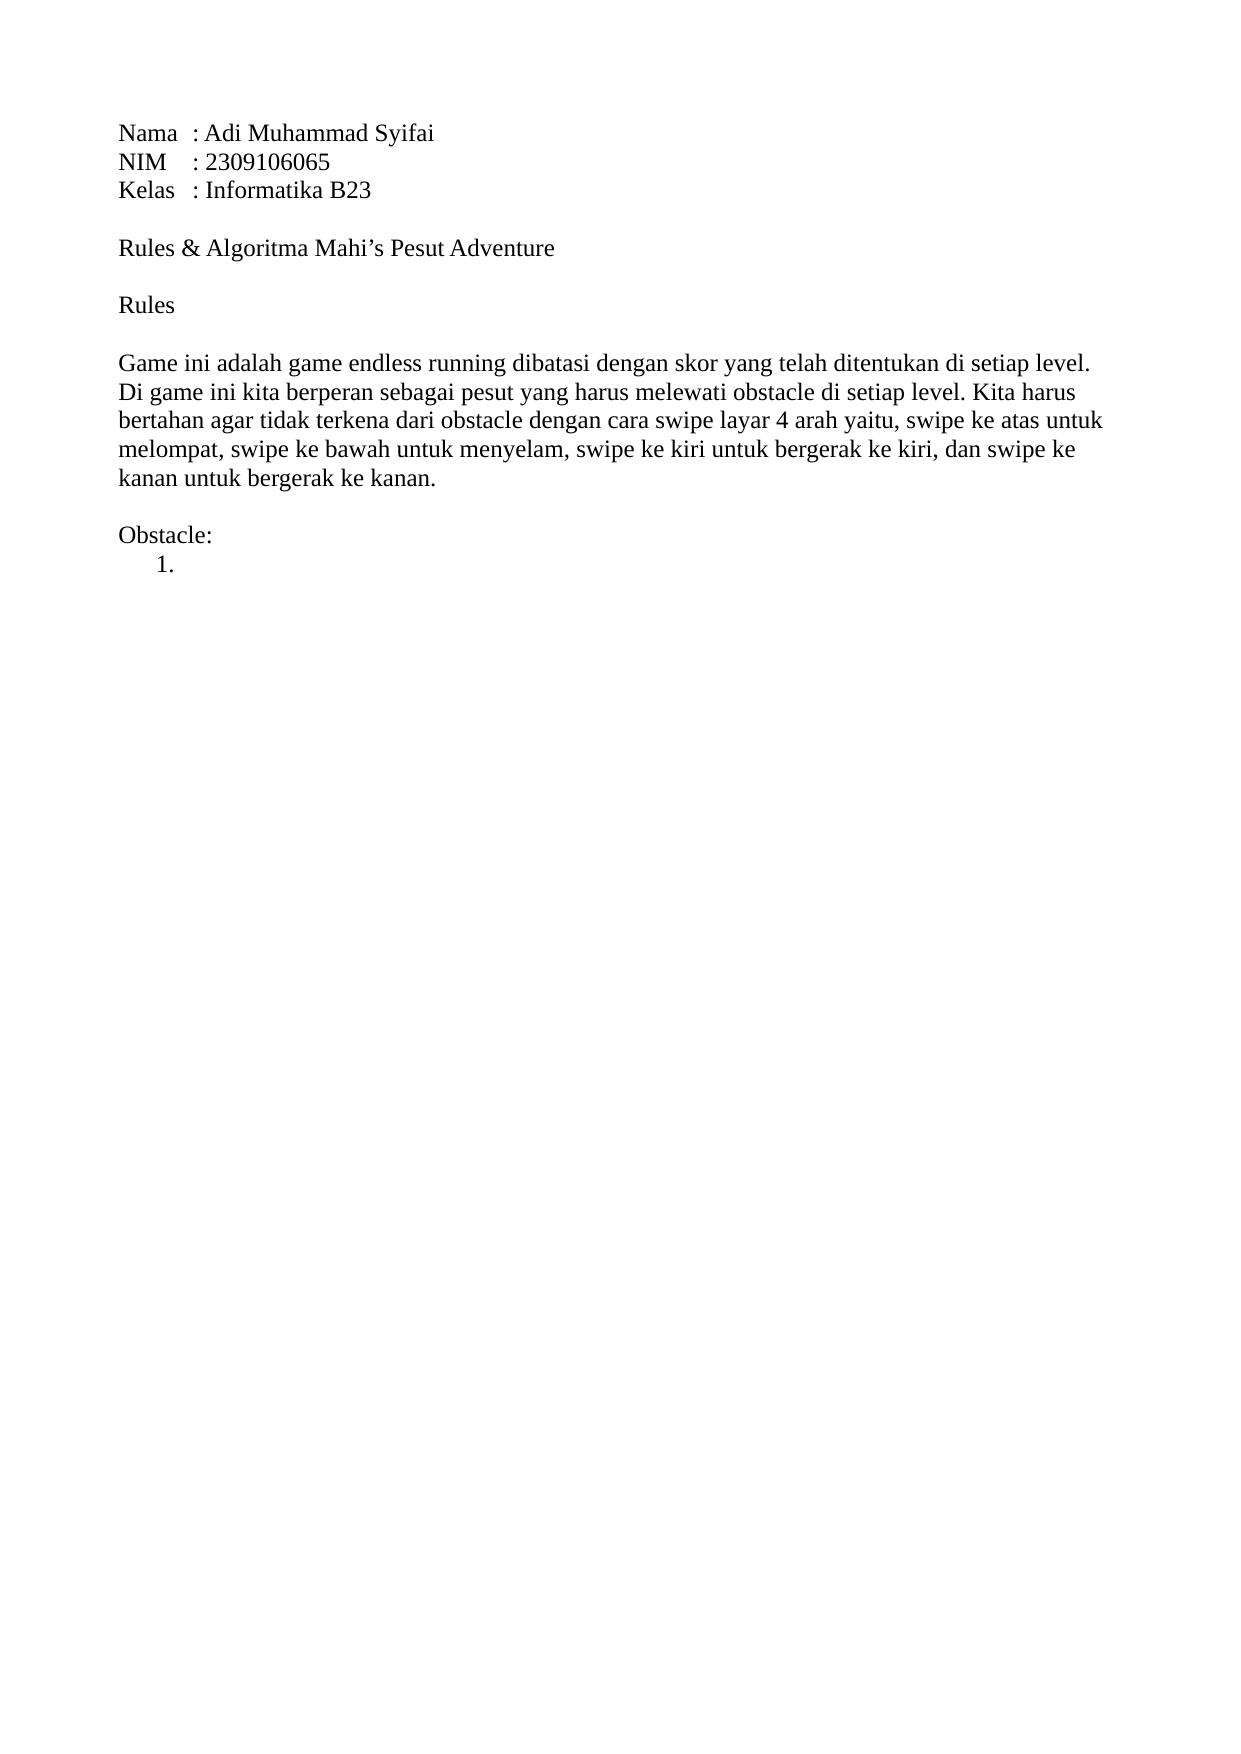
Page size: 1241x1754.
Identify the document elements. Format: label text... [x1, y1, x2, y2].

text NIM : 2309106065 [118, 147, 1122, 176]
text Di game ini kita berperan sebagai pesut yang harus melewati obstacle di setiap level. Kita harus bertahan agar tidak terkena dari obstacle dengan cara swipe layar 4 arah yaitu, swipe ke atas untuk melompat, swipe ke bawah untuk menyelam, swipe ke kiri untuk bergerak ke kiri, dan swipe ke kanan untuk bergerak ke kanan. [118, 377, 1122, 492]
text Rules [118, 291, 1122, 319]
text Rules & Algoritma Mahi’s Pesut Adventure [118, 233, 1122, 262]
text Obstacle: [118, 521, 1122, 549]
text Game ini adalah game endless running dibatasi dengan skor yang telah ditentukan di setiap level. [118, 348, 1122, 377]
text Nama : Adi Muhammad Syifai [118, 118, 1122, 147]
text Kelas : Informatika B23 [118, 176, 1122, 204]
